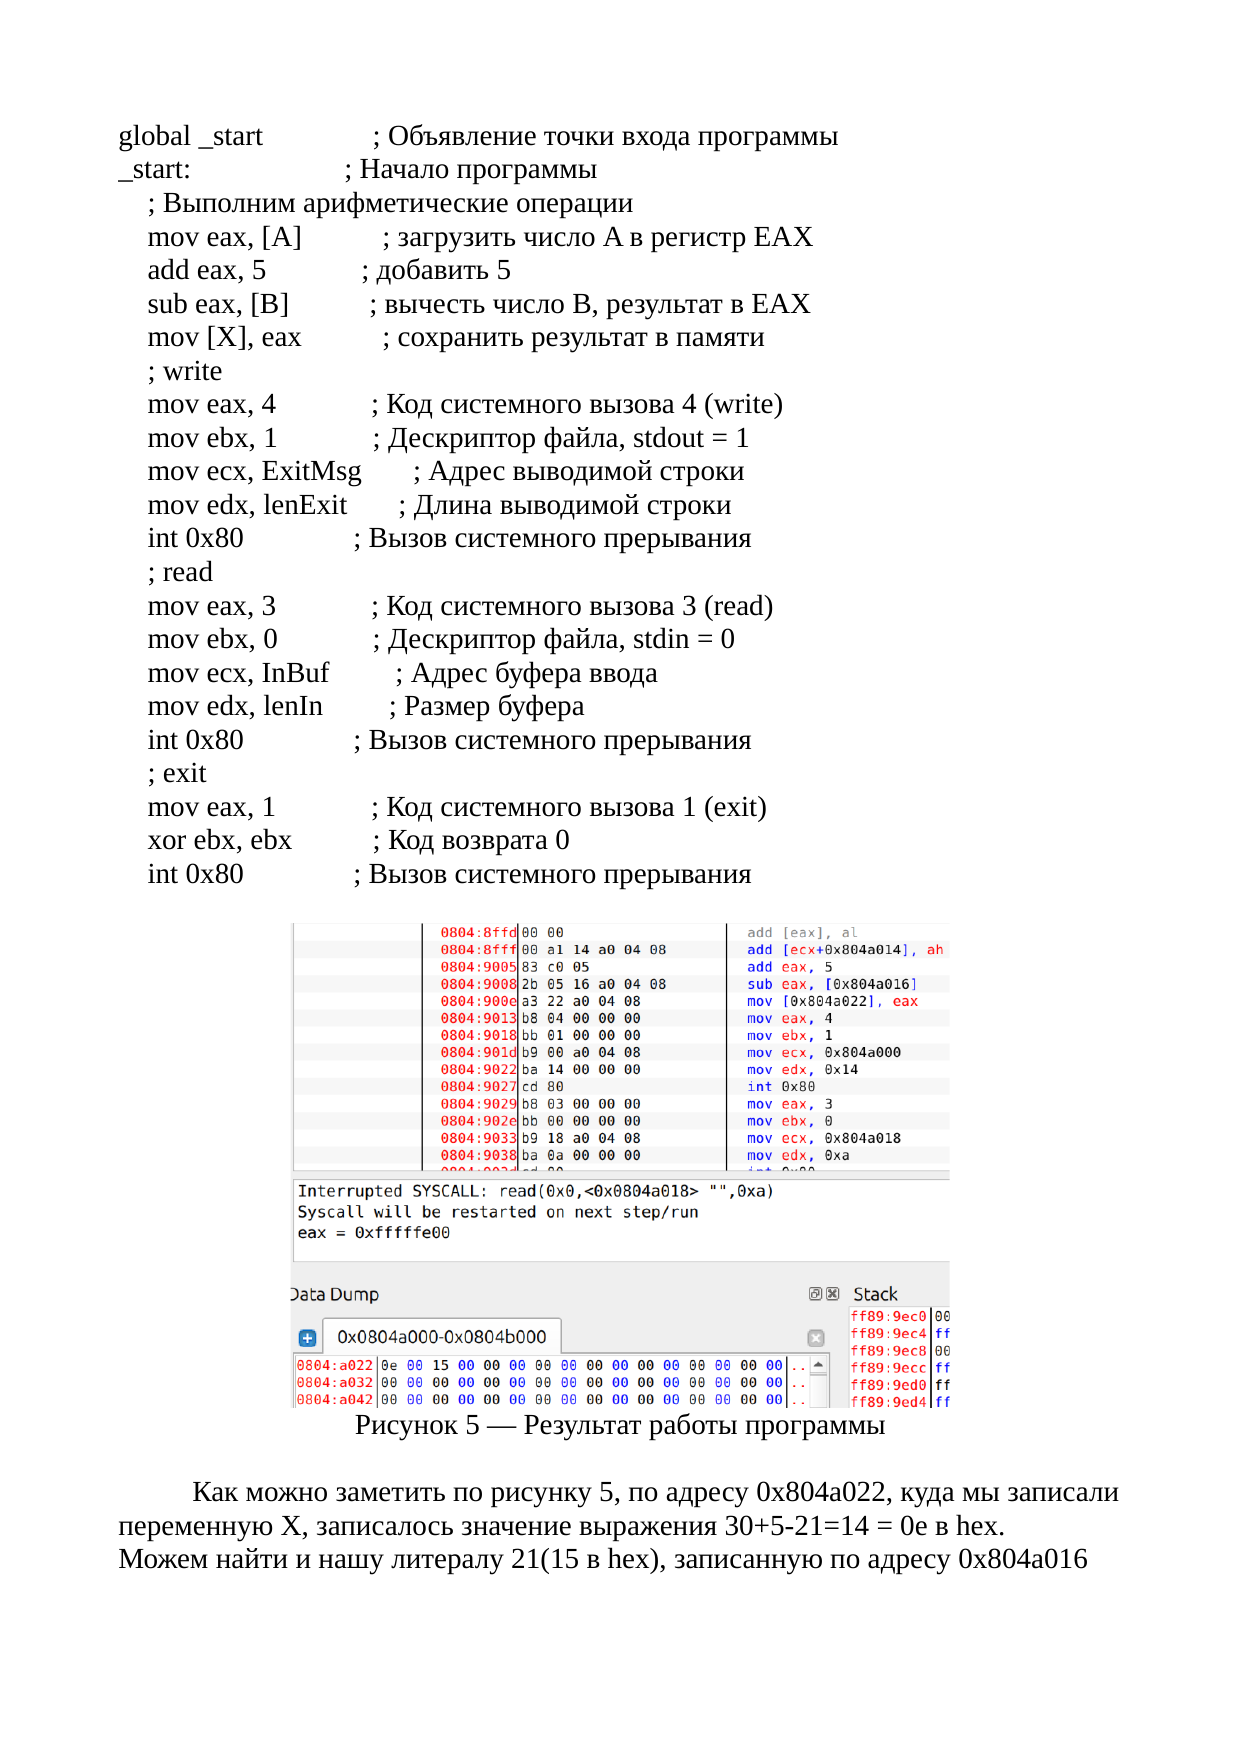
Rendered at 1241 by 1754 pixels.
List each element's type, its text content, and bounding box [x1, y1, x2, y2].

text Как можно заметить по рисунку 5, по адресу 0x804a022, куда мы записали переменную X, записалось значение выражения 30+5-21=14 = 0e в hex. [118, 1474, 1122, 1541]
picture [290, 923, 950, 1408]
text ; write [118, 353, 1122, 386]
text mov [X], eax ; сохранить результат в памяти [118, 319, 1122, 353]
text mov ecx, ExitMsg ; Адрес выводимой строки [118, 453, 1122, 487]
text _start: ; Начало программы [118, 152, 1122, 185]
text mov ebx, 0 ; Дескриптор файла, stdin = 0 [118, 621, 1122, 655]
text int 0x80 ; Вызов системного прерывания [118, 521, 1122, 554]
text global _start ; Объявление точки входа программы [118, 118, 1122, 152]
text int 0x80 ; Вызов системного прерывания [118, 722, 1122, 755]
text ; Выполним арифметические операции [118, 185, 1122, 219]
text add eax, 5 ; добавить 5 [118, 252, 1122, 286]
text mov eax, 4 ; Код системного вызова 4 (write) [118, 386, 1122, 420]
text mov ecx, InBuf ; Адрес буфера ввода [118, 655, 1122, 688]
text mov edx, lenIn ; Размер буфера [118, 688, 1122, 722]
text int 0x80 ; Вызов системного прерывания [118, 856, 1122, 889]
text xor ebx, ebx ; Код возврата 0 [118, 822, 1122, 856]
text ; exit [118, 755, 1122, 789]
text ; read [118, 554, 1122, 588]
text mov eax, 1 ; Код системного вызова 1 (exit) [118, 789, 1122, 822]
text mov eax, [A] ; загрузить число A в регистр EAX [118, 219, 1122, 252]
text Можем найти и нашу литералу 21(15 в hex), записанную по адресу 0x804a016 [118, 1541, 1122, 1575]
text mov ebx, 1 ; Дескриптор файла, stdout = 1 [118, 420, 1122, 453]
text sub eax, [B] ; вычесть число B, результат в EAX [118, 286, 1122, 319]
text Рисунок 5 — Результат работы программы [118, 923, 1122, 1441]
text mov edx, lenExit ; Длина выводимой строки [118, 487, 1122, 521]
text mov eax, 3 ; Код системного вызова 3 (read) [118, 588, 1122, 621]
